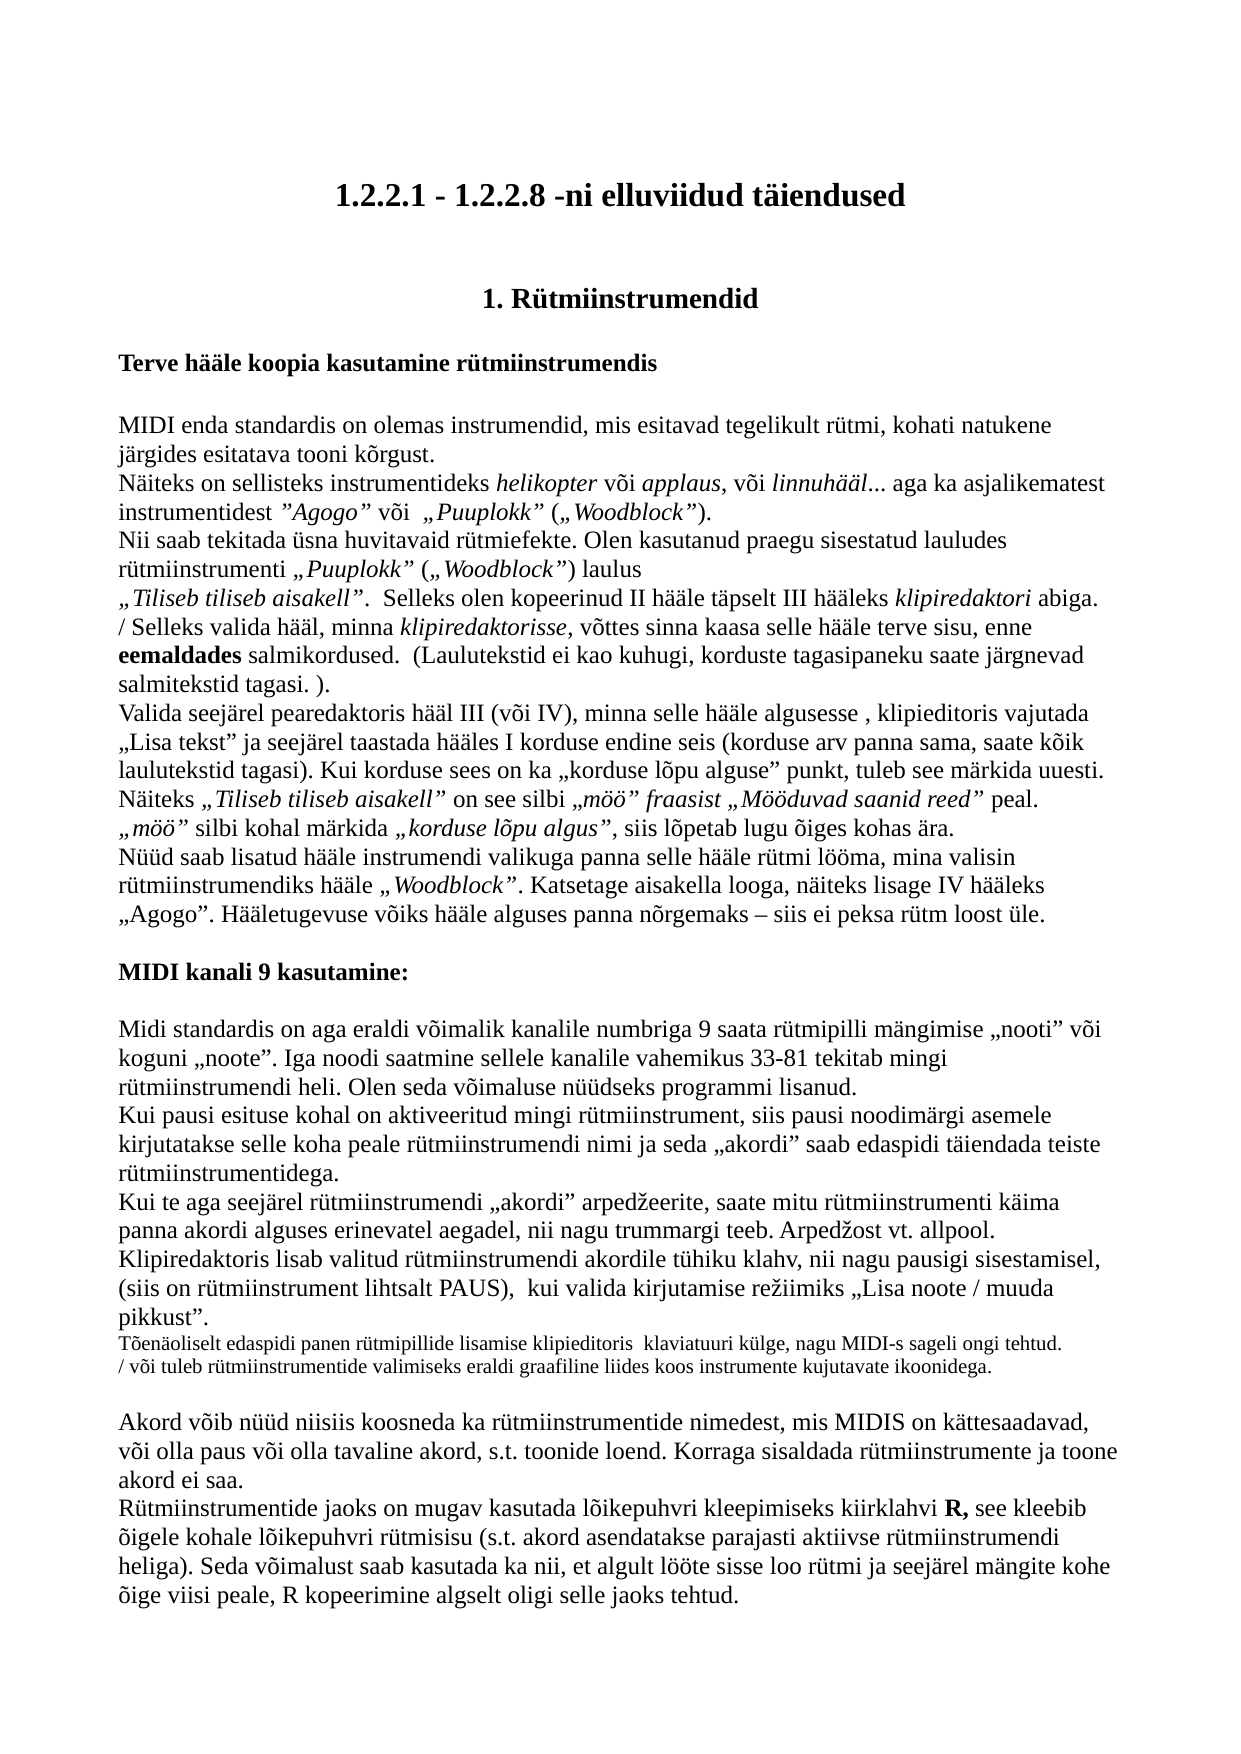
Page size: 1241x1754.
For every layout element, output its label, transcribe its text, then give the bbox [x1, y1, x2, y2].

text MIDI kanali 9 kasutamine: [118, 928, 1122, 985]
text Kui pausi esituse kohal on aktiveeritud mingi rütmiinstrument, siis pausi noodimärgi asemele kirjutatakse selle koha peale rütmiinstrumendi nimi ja seda „akordi” saab edaspidi täiendada teiste rütmiinstrumentidega. Kui te aga seejärel rütmiinstrumendi „akordi” arpedžeerite, saate mitu rütmiinstrumenti käima panna akordi alguses erinevatel aegadel, nii nagu trummargi teeb. Arpedžost vt. allpool. Klipiredaktoris lisab valitud rütmiinstrumendi akordile tühiku klahv, nii nagu pausigi sisestamisel, (siis on rütmiinstrument lihtsalt PAUS), kui valida kirjutamise režiimiks „Lisa noote / muuda pikkust”. Tõenäoliselt edaspidi panen rütmipillide lisamise klipieditoris klaviatuuri külge, nagu MIDI-s sageli ongi tehtud. [118, 1100, 1122, 1354]
text Akord võib nüüd niisiis koosneda ka rütmiinstrumentide nimedest, mis MIDIS on kättesaadavad, [118, 1378, 1122, 1436]
text 1.2.2.1 - 1.2.2.8 -ni elluviidud täiendused [118, 176, 1122, 214]
text või olla paus või olla tavaline akord, s.t. toonide loend. Korraga sisaldada rütmiinstrumente ja toone akord ei saa. [118, 1436, 1122, 1493]
text Nii saab tekitada üsna huvitavaid rütmiefekte. Olen kasutanud praegu sisestatud lauludes rütmiinstrumenti „Puuplokk” („Woodblock”) laulus „Tiliseb tiliseb aisakell”. Selleks olen kopeerinud II hääle täpselt III hääleks klipiredaktori abiga. / Selleks valida hääl, minna klipiredaktorisse, võttes sinna kaasa selle hääle terve sisu, enne eemaldades salmikordused. (Laulutekstid ei kao kuhugi, korduste tagasipaneku saate järgnevad salmitekstid tagasi. ). [118, 525, 1122, 698]
text Nüüd saab lisatud hääle instrumendi valikuga panna selle hääle rütmi lööma, mina valisin rütmiinstrumendiks hääle „Woodblock”. Katsetage aisakella looga, näiteks lisage IV hääleks „Agogo”. Hääletugevuse võiks hääle alguses panna nõrgemaks – siis ei peksa rütm loost üle. [118, 842, 1122, 928]
text Midi standardis on aga eraldi võimalik kanalile numbriga 9 saata rütmipilli mängimise „nooti” või koguni „noote”. Iga noodi saatmine sellele kanalile vahemikus 33-81 tekitab mingi rütmiinstrumendi heli. Olen seda võimaluse nüüdseks programmi lisanud. [118, 1014, 1122, 1100]
text Terve hääle koopia kasutamine rütmiinstrumendis [118, 348, 1122, 377]
text MIDI enda standardis on olemas instrumendid, mis esitavad tegelikult rütmi, kohati natukene järgides esitatava tooni kõrgust. [118, 410, 1122, 468]
text Näiteks on sellisteks instrumentideks helikopter või applaus, või linnuhääl... aga ka asjalikematest instrumentidest ”Agogo” või „Puuplokk” („Woodblock”). [118, 468, 1122, 525]
text Valida seejärel pearedaktoris hääl III (või IV), minna selle hääle algusesse , klipieditoris vajutada „Lisa tekst” ja seejärel taastada hääles I korduse endine seis (korduse arv panna sama, saate kõik laulutekstid tagasi). Kui korduse sees on ka „korduse lõpu alguse” punkt, tuleb see märkida uuesti. Näiteks „Tiliseb tiliseb aisakell” on see silbi „möö” fraasist „Mööduvad saanid reed” peal. [118, 698, 1122, 813]
text Rütmiinstrumentide jaoks on mugav kasutada lõikepuhvri kleepimiseks kiirklahvi R, see kleebib õigele kohale lõikepuhvri rütmisisu (s.t. akord asendatakse parajasti aktiivse rütmiinstrumendi heliga). Seda võimalust saab kasutada ka nii, et algult lööte sisse loo rütmi ja seejärel mängite kohe õige viisi peale, R kopeerimine algselt oligi selle jaoks tehtud. [118, 1493, 1122, 1608]
text „möö” silbi kohal märkida „korduse lõpu algus”, siis lõpetab lugu õiges kohas ära. [118, 813, 1122, 842]
text 1. Rütmiinstrumendid [118, 281, 1122, 314]
text / või tuleb rütmiinstrumentide valimiseks eraldi graafiline liides koos instrumente kujutavate ikoonidega. [118, 1354, 1122, 1378]
